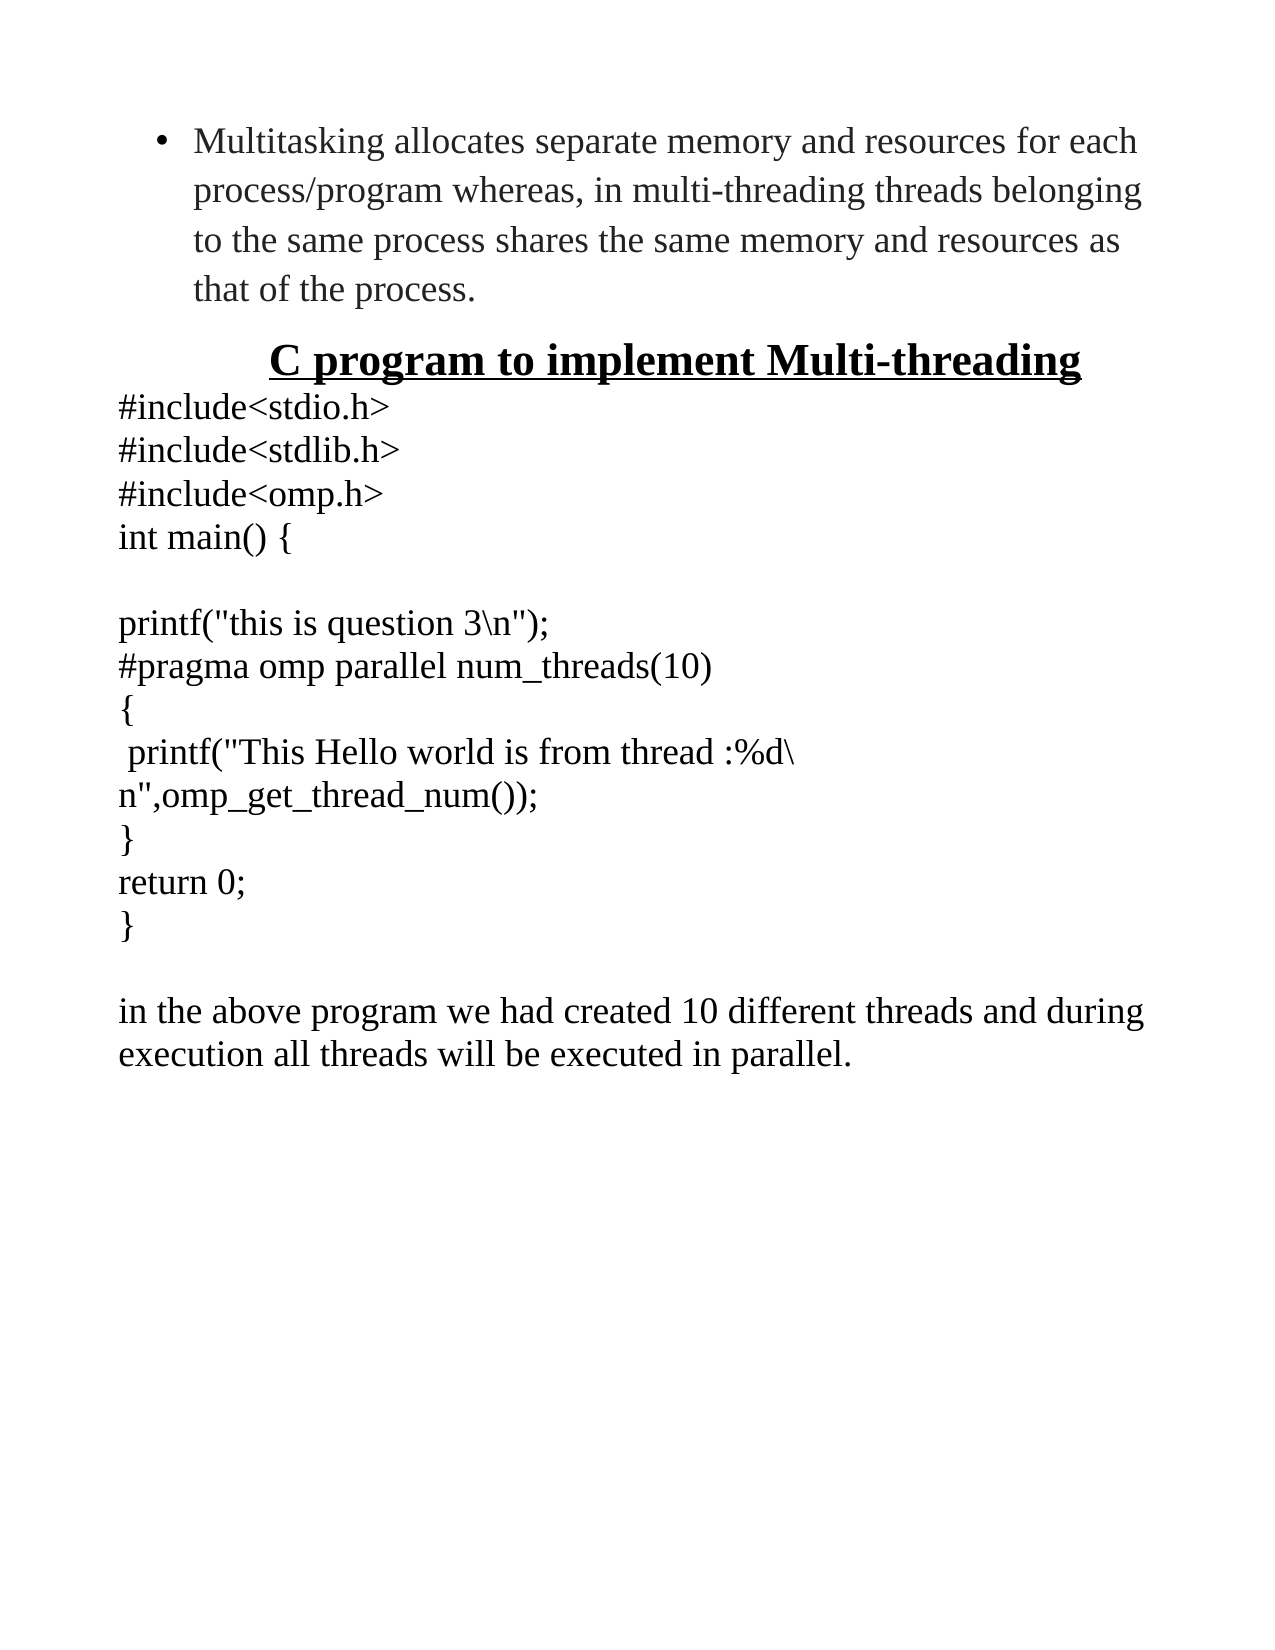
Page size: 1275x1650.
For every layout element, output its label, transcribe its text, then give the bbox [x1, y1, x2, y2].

text #include<omp.h> [118, 471, 1157, 514]
list Multitasking allocates separate memory and resources for each process/program whereas, in multi-threading threads belonging to the same process shares the same memory and resources as that of the process. [156, 118, 1157, 310]
text { [118, 687, 1157, 730]
text #include<stdlib.h> [118, 428, 1157, 471]
text printf("This Hello world is from thread :%d\n",omp_get_thread_num()); [118, 730, 1157, 816]
list C program to implement Multi-threading [156, 332, 1157, 385]
text } [118, 902, 1157, 945]
text printf("this is question 3\n"); [118, 600, 1157, 643]
text #include<stdio.h> [118, 385, 1157, 428]
text int main() { [118, 514, 1157, 557]
text return 0; [118, 859, 1157, 902]
text #pragma omp parallel num_threads(10) [118, 643, 1157, 687]
text in the above program we had created 10 different threads and during execution all threads will be executed in parallel. [118, 988, 1157, 1075]
text } [118, 816, 1157, 859]
